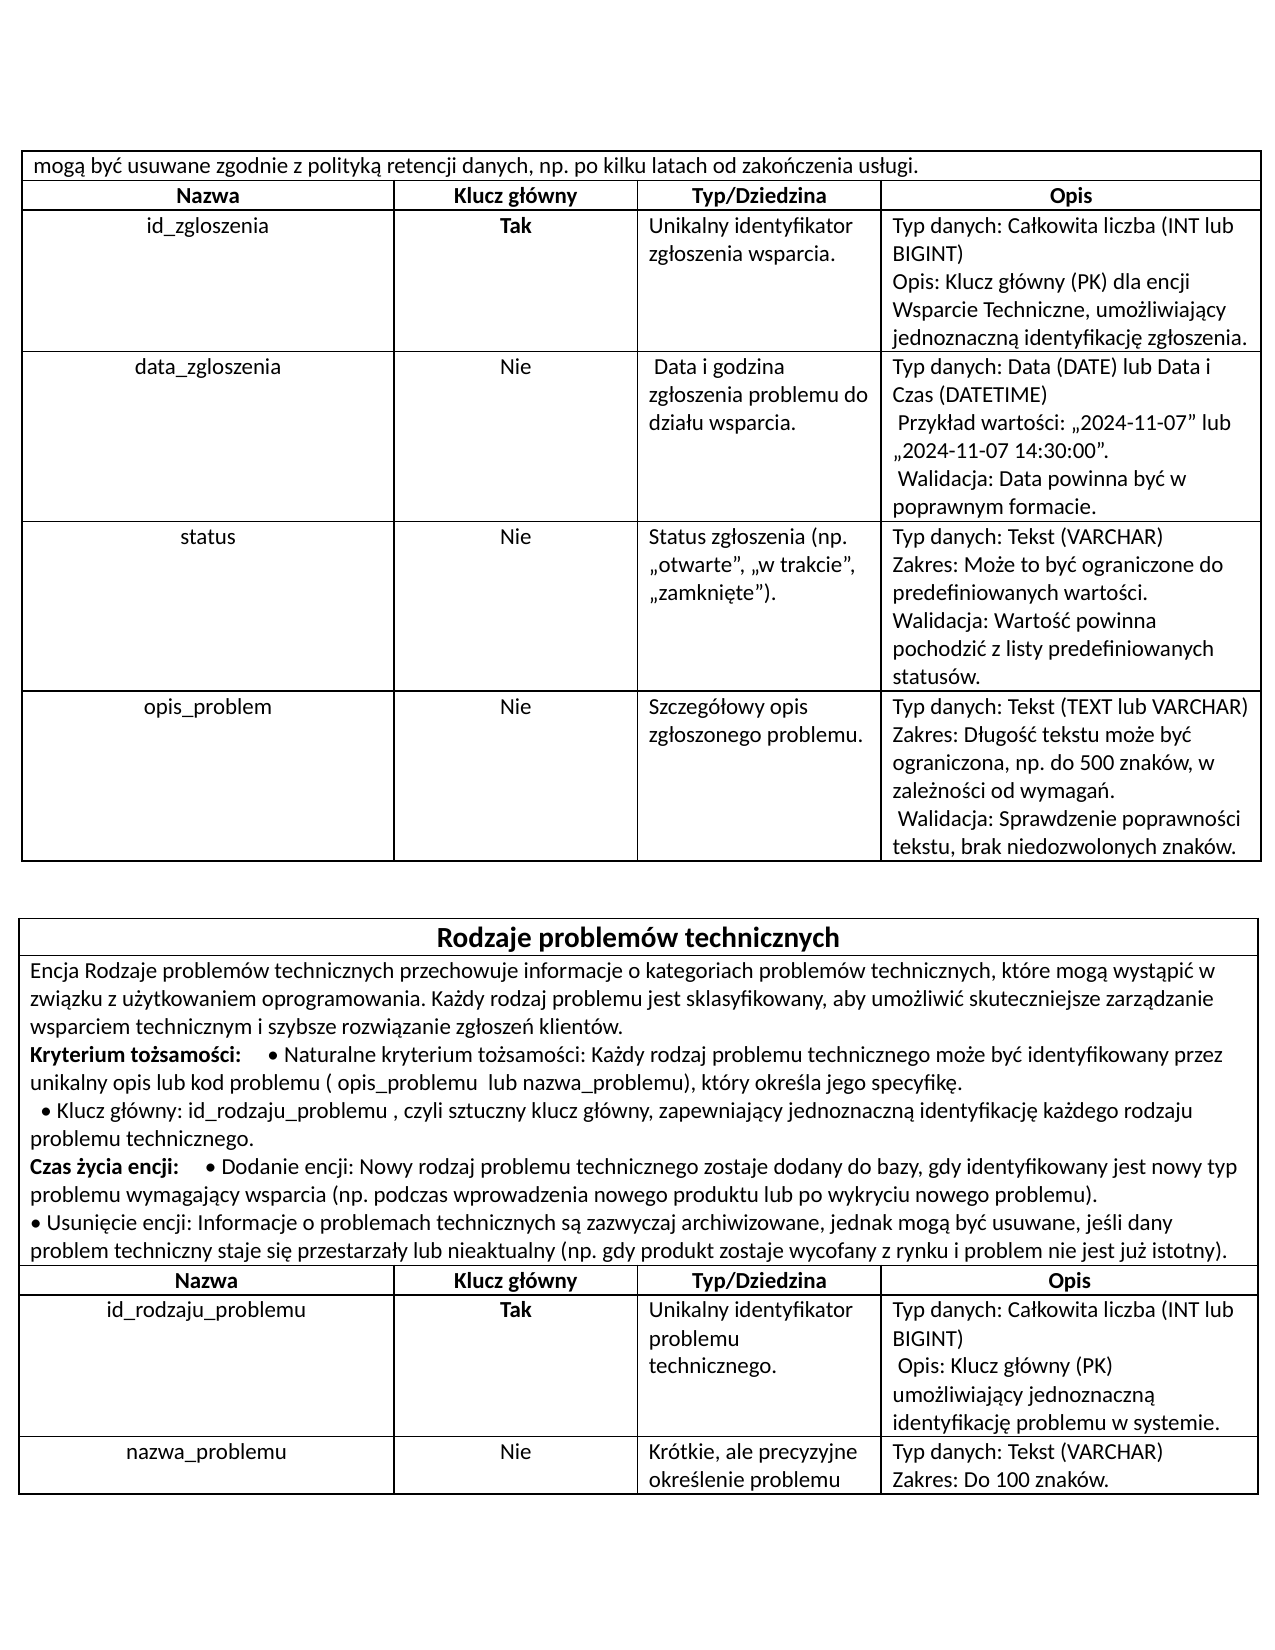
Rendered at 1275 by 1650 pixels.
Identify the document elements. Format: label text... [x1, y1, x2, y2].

table_cell Nie [395, 522, 637, 690]
table_cell Data i godzina zgłoszenia problemu do działu wsparcia. [638, 352, 880, 521]
table_cell data_zgloszenia [23, 352, 393, 521]
table_cell Typ danych: Tekst (VARCHAR) Zakres: Do 100 znaków. [882, 1437, 1257, 1493]
table_cell opis_problem [23, 692, 393, 860]
table_cell Typ danych: Tekst (VARCHAR) Zakres: Może to być ograniczone do predefiniowanych wartości. Walidacja: Wartość powinna pochodzić z listy predefiniowanych statusów. [882, 522, 1260, 690]
table_header Rodzaje problemów technicznych [20, 919, 1257, 955]
table_cell Status zgłoszenia (np. „otwarte”, „w trakcie”, „zamknięte”). [638, 522, 880, 690]
table_cell Tak [395, 1296, 637, 1436]
table_cell Nie [395, 1437, 637, 1493]
table_cell Klucz główny [395, 181, 637, 209]
table_cell Nie [395, 692, 637, 860]
table_cell Opis [882, 181, 1260, 209]
table_cell Krótkie, ale precyzyjne określenie problemu [638, 1437, 880, 1493]
table_cell Unikalny identyfikator problemu technicznego. [638, 1296, 880, 1436]
table_cell Opis [882, 1266, 1257, 1294]
table_cell Typ danych: Data (DATE) lub Data i Czas (DATETIME) Przykład wartości: „2024-11-07” lub „2024-11-07 14:30:00”. Walidacja: Data powinna być w poprawnym formacie. [882, 352, 1260, 521]
table_cell Typ/Dziedzina [638, 1266, 880, 1294]
table_cell Encja Rodzaje problemów technicznych przechowuje informacje o kategoriach problemów technicznych, które mogą wystąpić w związku z użytkowaniem oprogramowania. Każdy rodzaj problemu jest sklasyfikowany, aby umożliwić skuteczniejsze zarządzanie wsparciem technicznym i szybsze rozwiązanie zgłoszeń klientów. Kryterium tożsamości: • Naturalne kryterium tożsamości: Każdy rodzaj problemu technicznego może być identyfikowany przez unikalny opis lub kod problemu ( opis_problemu lub nazwa_problemu), który określa jego specyfikę. • Klucz główny: id_rodzaju_problemu , czyli sztuczny klucz główny, zapewniający jednoznaczną identyfikację każdego rodzaju problemu technicznego. Czas życia encji: • Dodanie encji: Nowy rodzaj problemu technicznego zostaje dodany do bazy, gdy identyfikowany jest nowy typ problemu wymagający wsparcia (np. podczas wprowadzenia nowego produktu lub po wykryciu nowego problemu). • Usunięcie encji: Informacje o problemach technicznych są zazwyczaj archiwizowane, jednak mogą być usuwane, jeśli dany problem techniczny staje się przestarzały lub nieaktualny (np. gdy produkt zostaje wycofany z rynku i problem nie jest już istotny). [20, 956, 1257, 1264]
table_cell id_zgloszenia [23, 211, 393, 351]
table_cell Szczegółowy opis zgłoszonego problemu. [638, 692, 880, 860]
table_cell Nie [395, 352, 637, 521]
table_cell Unikalny identyfikator zgłoszenia wsparcia. [638, 211, 880, 351]
table_cell nazwa_problemu [20, 1437, 393, 1493]
table_cell Typ danych: Całkowita liczba (INT lub BIGINT) Opis: Klucz główny (PK) umożliwiający jednoznaczną identyfikację problemu w systemie. [882, 1296, 1257, 1436]
table_cell Tak [395, 211, 637, 351]
table_cell Typ danych: Całkowita liczba (INT lub BIGINT) Opis: Klucz główny (PK) dla encji Wsparcie Techniczne, umożliwiający jednoznaczną identyfikację zgłoszenia. [882, 211, 1260, 351]
table_cell Klucz główny [395, 1266, 637, 1294]
table_cell id_rodzaju_problemu [20, 1296, 393, 1436]
table_cell mogą być usuwane zgodnie z polityką retencji danych, np. po kilku latach od zakończenia usługi. [23, 152, 1260, 179]
table_cell Nazwa [20, 1266, 393, 1294]
table_cell Typ/Dziedzina [638, 181, 880, 209]
table_cell Nazwa [23, 181, 393, 209]
table_cell Typ danych: Tekst (TEXT lub VARCHAR) Zakres: Długość tekstu może być ograniczona, np. do 500 znaków, w zależności od wymagań. Walidacja: Sprawdzenie poprawności tekstu, brak niedozwolonych znaków. [882, 692, 1260, 860]
table_cell status [23, 522, 393, 690]
